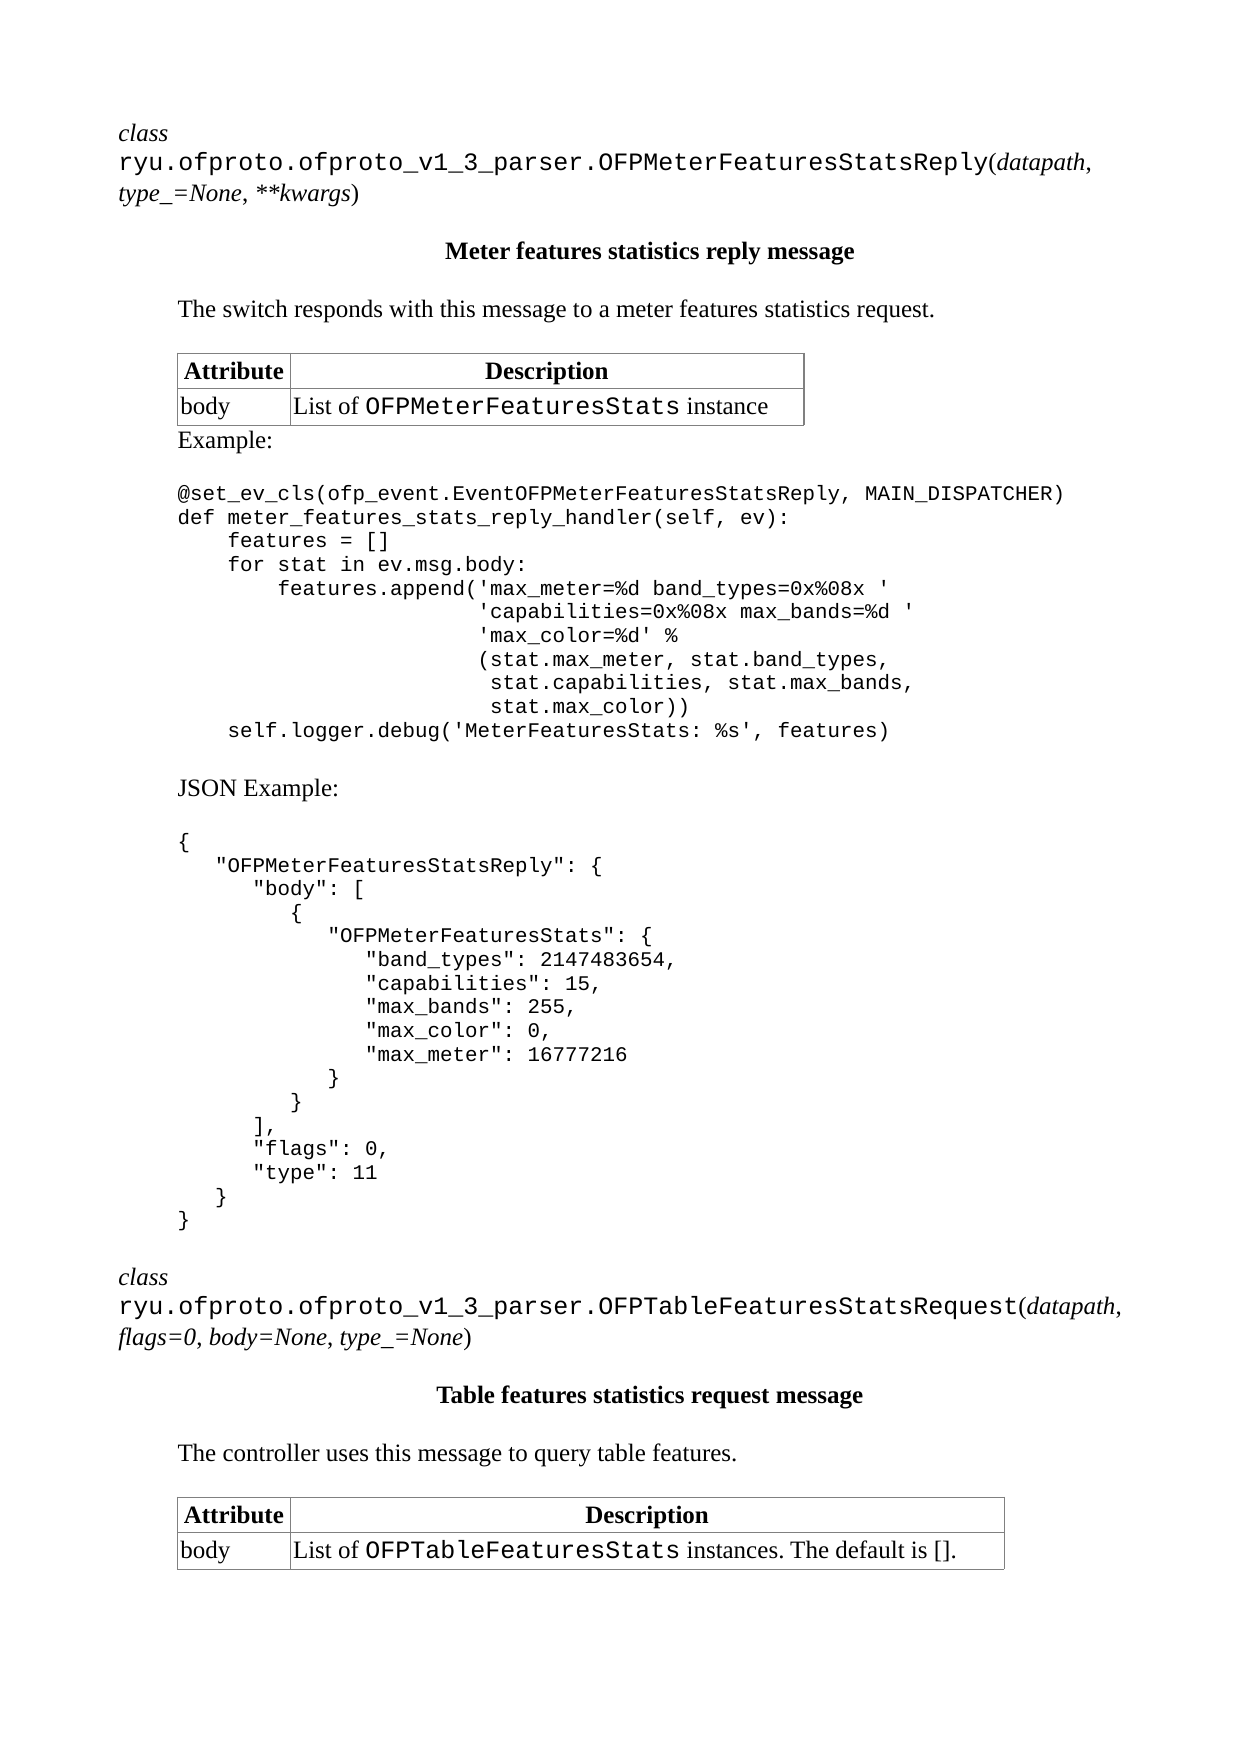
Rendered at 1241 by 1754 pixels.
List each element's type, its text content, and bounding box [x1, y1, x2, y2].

text } [177, 1067, 1122, 1091]
list Meter features statistics reply message [177, 236, 1122, 265]
text self.logger.debug('MeterFeaturesStats: %s', features) [177, 719, 1122, 743]
text stat.max_color)) [177, 696, 1122, 719]
table_cell body [178, 1533, 290, 1569]
text } [177, 1091, 1122, 1115]
text } [177, 1186, 1122, 1209]
text for stat in ev.msg.body: [177, 554, 1122, 578]
text (stat.max_meter, stat.band_types, [177, 649, 1122, 672]
text features.append('max_meter=%d band_types=0x%08x ' [177, 578, 1122, 601]
text { [177, 902, 1122, 926]
text "max_meter": 16777216 [177, 1044, 1122, 1067]
text ], [177, 1115, 1122, 1138]
list JSON Example: [177, 773, 1122, 801]
list The controller uses this message to query table features. [177, 1438, 1122, 1467]
text features = [] [177, 530, 1122, 554]
text @set_ev_cls(ofp_event.EventOFPMeterFeaturesStatsReply, MAIN_DISPATCHER) [177, 483, 1122, 507]
list Table features statistics request message [177, 1380, 1122, 1409]
text "capabilities": 15, [177, 973, 1122, 996]
table_cell List of OFPTableFeaturesStats instances. The default is []. [291, 1533, 1004, 1569]
text 'capabilities=0x%08x max_bands=%d ' [177, 601, 1122, 625]
text "max_color": 0, [177, 1020, 1122, 1044]
text "max_bands": 255, [177, 996, 1122, 1020]
table_header Attribute [178, 1498, 290, 1532]
list The switch responds with this message to a meter features statistics request. [177, 294, 1122, 323]
table_cell List of OFPMeterFeaturesStats instance [291, 389, 803, 424]
table_header Description [291, 354, 803, 387]
table_header Description [291, 1498, 1004, 1532]
text "type": 11 [177, 1162, 1122, 1186]
text 'max_color=%d' % [177, 625, 1122, 649]
text "OFPMeterFeaturesStats": { [177, 926, 1122, 949]
text "flags": 0, [177, 1138, 1122, 1162]
text stat.capabilities, stat.max_bands, [177, 672, 1122, 696]
subtitle class ryu.ofproto.ofproto_v1_3_parser.OFPTableFeaturesStatsRequest(datapath, flags=0, body=None, type_=None) [118, 1262, 1122, 1351]
list Example: [177, 425, 1122, 454]
table_header Attribute [178, 354, 290, 387]
text "body": [ [177, 878, 1122, 902]
text } [177, 1209, 1122, 1233]
text def meter_features_stats_reply_handler(self, ev): [177, 507, 1122, 530]
text "OFPMeterFeaturesStatsReply": { [177, 854, 1122, 878]
text { [177, 831, 1122, 854]
subtitle class ryu.ofproto.ofproto_v1_3_parser.OFPMeterFeaturesStatsReply(datapath, type_=None, **kwargs) [118, 118, 1122, 206]
table_cell body [178, 389, 290, 424]
text "band_types": 2147483654, [177, 949, 1122, 973]
